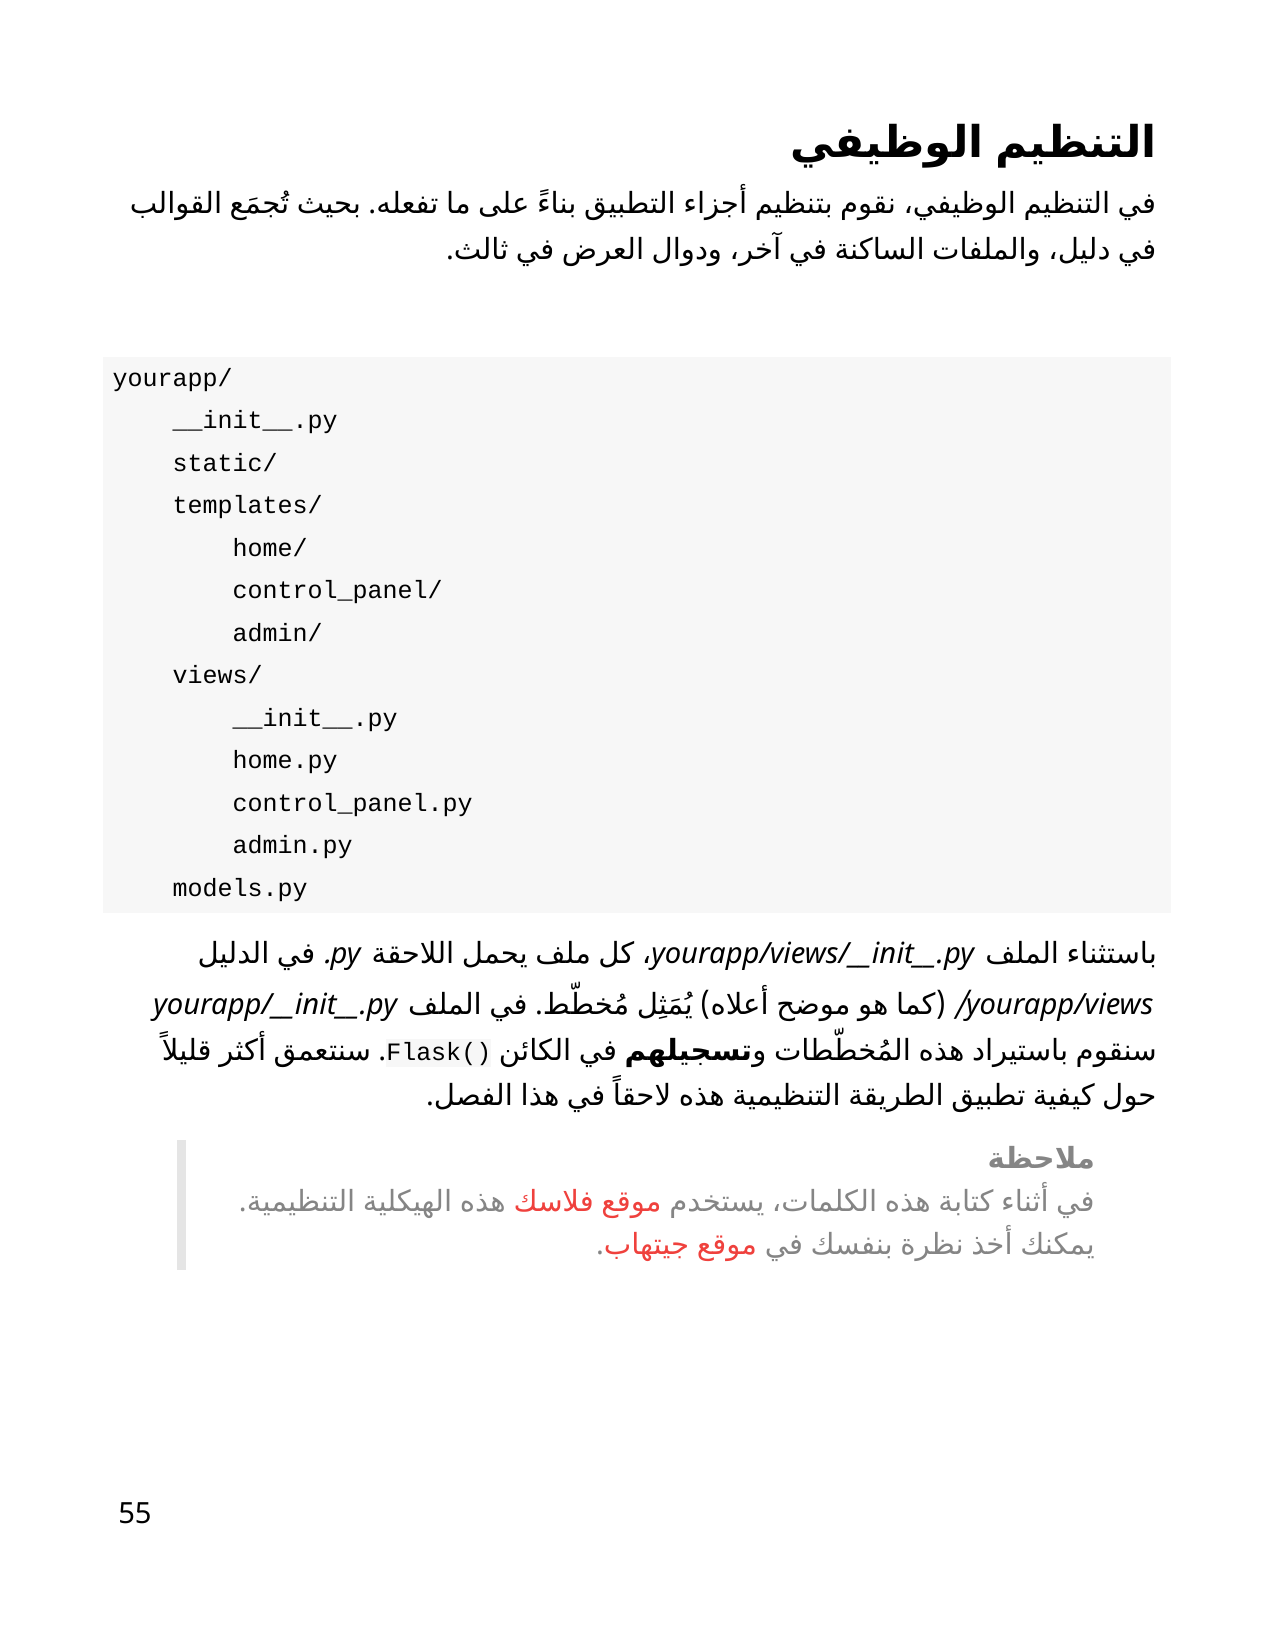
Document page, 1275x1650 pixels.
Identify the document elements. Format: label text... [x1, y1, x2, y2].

text ملاحظة في أثناء كتابة هذه الكلمات، يستخدم موقع فلاسك هذه الهيكلية التنظيمية. يمكنك أخذ نظرة بنفسك في موقع جيتهاب. [177, 1139, 1098, 1270]
text __init__.py [112, 706, 1163, 734]
text home/ [112, 536, 1163, 564]
text admin/ [112, 621, 1163, 649]
text [118, 349, 1157, 357]
text static/ [112, 451, 1163, 479]
text admin.py [112, 833, 1163, 861]
text home.py [112, 748, 1163, 776]
text __init__.py [112, 408, 1163, 436]
text باستثناء الملف yourapp/views/__init__.py، كل ملف يحمل اللاحقة py. في الدليل yourapp/views/ (كما هو موضح أعلاه) يُمَثِل مُخطّط. في الملف yourapp/__init__.py سنقوم باستيراد هذه المُخطّطات وتسجيلهم في الكائن ()Flask. سنتعمق أكثر قليلاً حول كيفية تطبيق الطريقة التنظيمية هذه لاحقاً في هذا الفصل. [118, 913, 1157, 1117]
text yourapp/ [112, 366, 1163, 394]
text views/ [112, 663, 1163, 691]
text في التنظيم الوظيفي، نقوم بتنظيم أجزاء التطبيق بناءً على ما تفعله. بحيث تُجمَع القوالب في دليل، والملفات الساكنة في آخر، ودوال العرض في ثالث. [118, 188, 1157, 271]
text templates/ [112, 493, 1163, 521]
text models.py [112, 876, 1163, 904]
text control_panel/ [112, 578, 1163, 606]
subtitle التنظيم الوظيفي [118, 118, 1157, 175]
text control_panel.py [112, 791, 1163, 819]
